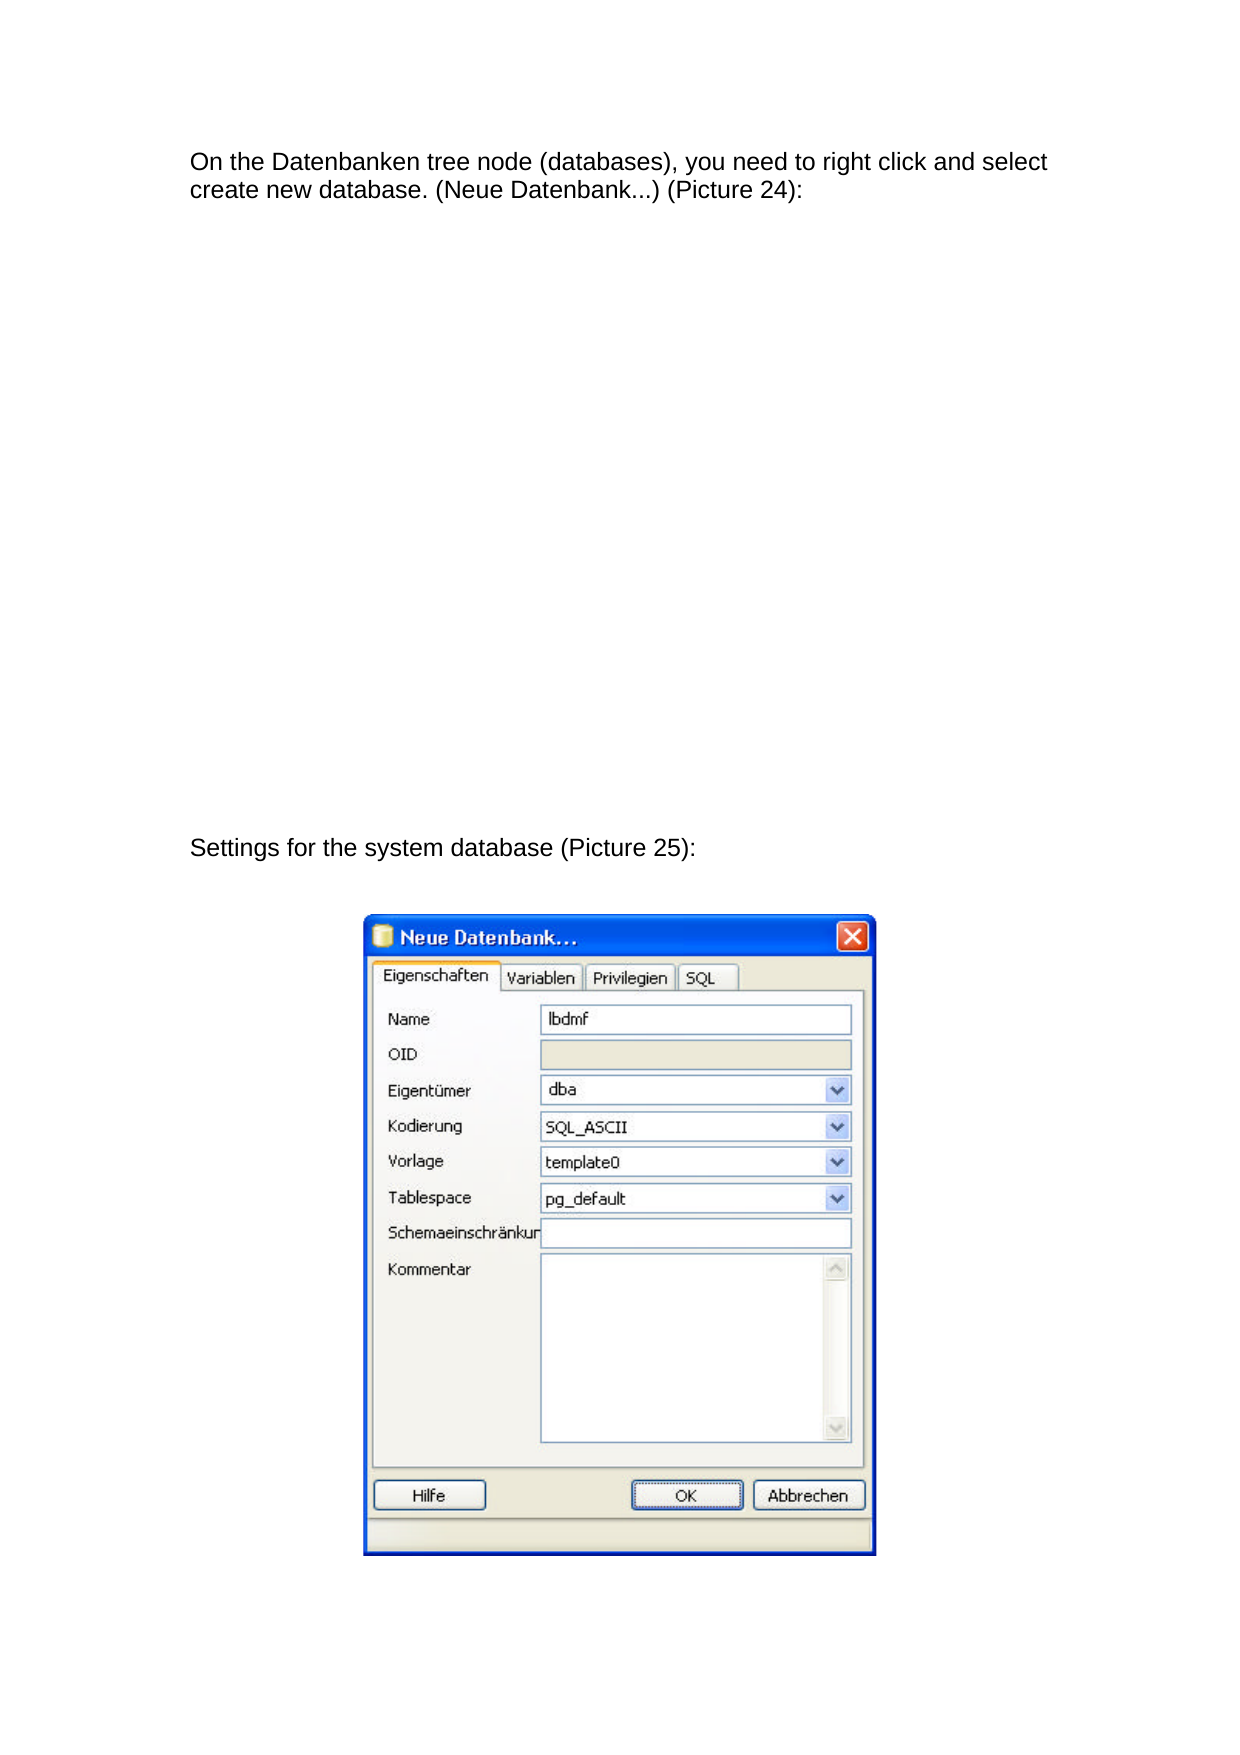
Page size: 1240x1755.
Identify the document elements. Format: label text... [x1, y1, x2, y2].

text Settings for the system database (Picture 25): [189, 834, 1050, 862]
picture [363, 914, 877, 1556]
text On the Datenbanken tree node (databases), you need to right click and select create new database. (Neue Datenbank...) (Picture 24): [189, 148, 1050, 204]
